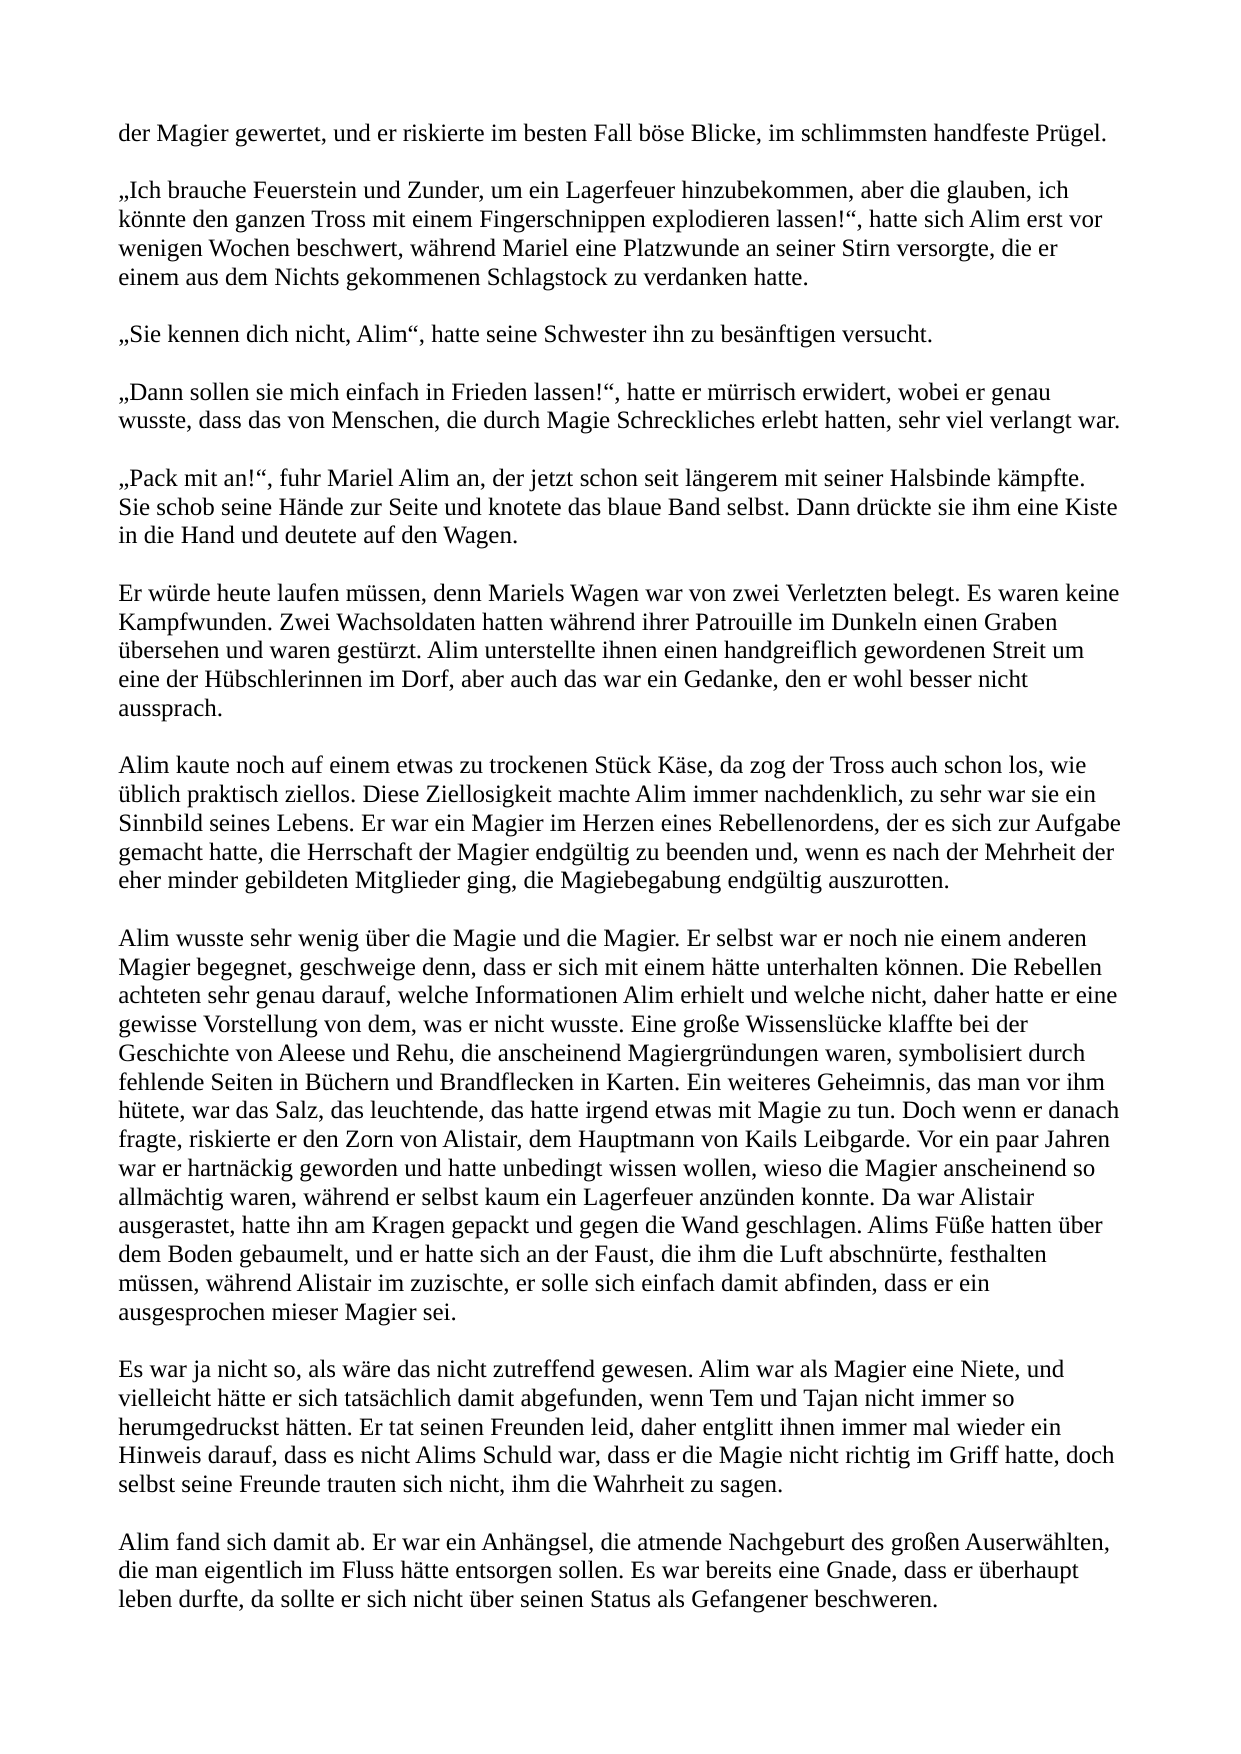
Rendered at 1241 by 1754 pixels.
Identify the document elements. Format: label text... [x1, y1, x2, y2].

text der Magier gewertet, und er riskierte im besten Fall böse Blicke, im schlimmsten handfeste Prügel. „Ich brauche Feuerstein und Zunder, um ein Lagerfeuer hinzubekommen, aber die glauben, ich könnte den ganzen Tross mit einem Fingerschnippen explodieren lassen!“, hatte sich Alim erst vor wenigen Wochen beschwert, während Mariel eine Platzwunde an seiner Stirn versorgte, die er einem aus dem Nichts gekommenen Schlagstock zu verdanken hatte. „Sie kennen dich nicht, Alim“, hatte seine Schwester ihn zu besänftigen versucht. „Dann sollen sie mich einfach in Frieden lassen!“, hatte er mürrisch erwidert, wobei er genau wusste, dass das von Menschen, die durch Magie Schreckliches erlebt hatten, sehr viel verlangt war. „Pack mit an!“, fuhr Mariel Alim an, der jetzt schon seit längerem mit seiner Halsbinde kämpfte. Sie schob seine Hände zur Seite und knotete das blaue Band selbst. Dann drückte sie ihm eine Kiste in die Hand und deutete auf den Wagen. Er würde heute laufen müssen, denn Mariels Wagen war von zwei Verletzten belegt. Es waren keine Kampfwunden. Zwei Wachsoldaten hatten während ihrer Patrouille im Dunkeln einen Graben übersehen und waren gestürzt. Alim unterstellte ihnen einen handgreiflich gewordenen Streit um eine der Hübschlerinnen im Dorf, aber auch das war ein Gedanke, den er wohl besser nicht aussprach. Alim kaute noch auf einem etwas zu trockenen Stück Käse, da zog der Tross auch schon los, wie üblich praktisch ziellos. Diese Ziellosigkeit machte Alim immer nachdenklich, zu sehr war sie ein Sinnbild seines Lebens. Er war ein Magier im Herzen eines Rebellenordens, der es sich zur Aufgabe gemacht hatte, die Herrschaft der Magier endgültig zu beenden und, wenn es nach der Mehrheit der eher minder gebildeten Mitglieder ging, die Magiebegabung endgültig auszurotten. Alim wusste sehr wenig über die Magie und die Magier. Er selbst war er noch nie einem anderen Magier begegnet, geschweige denn, dass er sich mit einem hätte unterhalten können. Die Rebellen achteten sehr genau darauf, welche Informationen Alim erhielt und welche nicht, daher hatte er eine gewisse Vorstellung von dem, was er nicht wusste. Eine große Wissenslücke klaffte bei der Geschichte von Aleese und Rehu, die anscheinend Magiergründungen waren, symbolisiert durch fehlende Seiten in Büchern und Brandflecken in Karten. Ein weiteres Geheimnis, das man vor ihm hütete, war das Salz, das leuchtende, das hatte irgend etwas mit Magie zu tun. Doch wenn er danach fragte, riskierte er den Zorn von Alistair, dem Hauptmann von Kails Leibgarde. Vor ein paar Jahren war er hartnäckig geworden und hatte unbedingt wissen wollen, wieso die Magier anscheinend so allmächtig waren, während er selbst kaum ein Lagerfeuer anzünden konnte. Da war Alistair ausgerastet, hatte ihn am Kragen gepackt und gegen die Wand geschlagen. Alims Füße hatten über dem Boden gebaumelt, und er hatte sich an der Faust, die ihm die Luft abschnürte, festhalten müssen, während Alistair im zuzischte, er solle sich einfach damit abfinden, dass er ein ausgesprochen mieser Magier sei. Es war ja nicht so, als wäre das nicht zutreffend gewesen. Alim war als Magier eine Niete, und vielleicht hätte er sich tatsächlich damit abgefunden, wenn Tem und Tajan nicht immer so herumgedruckst hätten. Er tat seinen Freunden leid, daher entglitt ihnen immer mal wieder ein Hinweis darauf, dass es nicht Alims Schuld war, dass er die Magie nicht richtig im Griff hatte, doch selbst seine Freunde trauten sich nicht, ihm die Wahrheit zu sagen. Alim fand sich damit ab. Er war ein Anhängsel, die atmende Nachgeburt des großen Auserwählten, die man eigentlich im Fluss hätte entsorgen sollen. Es war bereits eine Gnade, dass er überhaupt leben durfte, da sollte er sich nicht über seinen Status als Gefangener beschweren. [118, 118, 1122, 1613]
